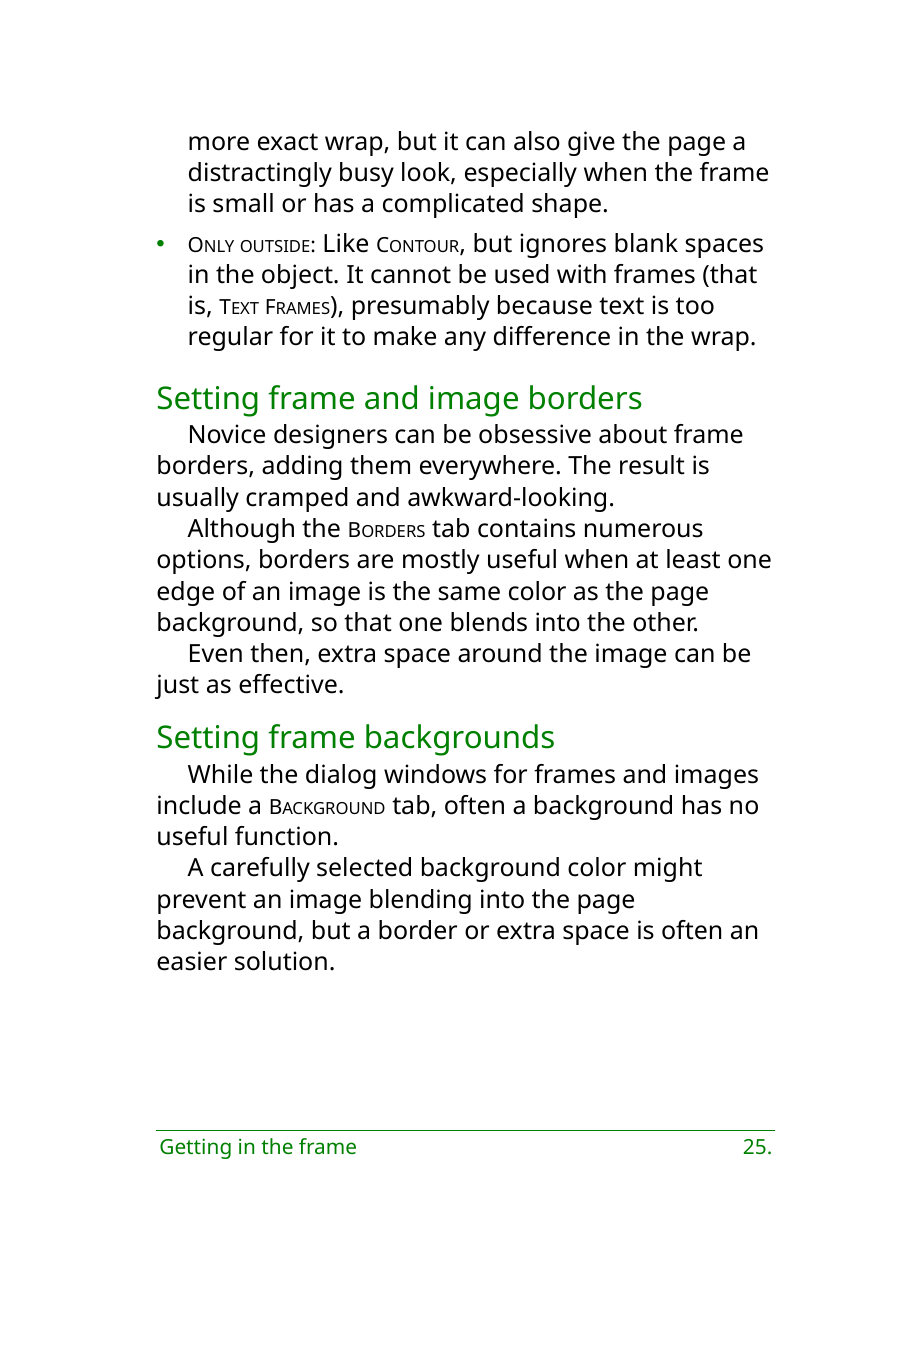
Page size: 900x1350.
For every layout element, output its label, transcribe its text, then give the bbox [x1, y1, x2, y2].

list more exact wrap, but it can also give the page a distractingly busy look, especially when the frame is small or has a complicated shape. [156, 125, 775, 219]
text Novice designers can be obsessive about frame borders, adding them everywhere. The result is usually cramped and awkward-looking. [156, 419, 775, 512]
text Although the Borders tab contains numerous options, borders are mostly useful when at least one edge of an image is the same color as the page background, so that one blends into the other. [156, 512, 775, 637]
text Even then, extra space around the image can be just as effective. [156, 637, 775, 700]
subtitle Setting frame backgrounds [156, 716, 775, 758]
text While the dialog windows for frames and images include a Background tab, often a background has no useful function. [156, 758, 775, 852]
list Only outside: Like Contour, but ignores blank spaces in the object. It cannot be used with frames (that is, Text Frames), presumably because text is too regular for it to make any difference in the wrap. [156, 227, 775, 352]
subtitle Setting frame and image borders [156, 376, 775, 419]
text A carefully selected background color might prevent an image blending into the page background, but a border or extra space is often an easier solution. [156, 852, 775, 977]
